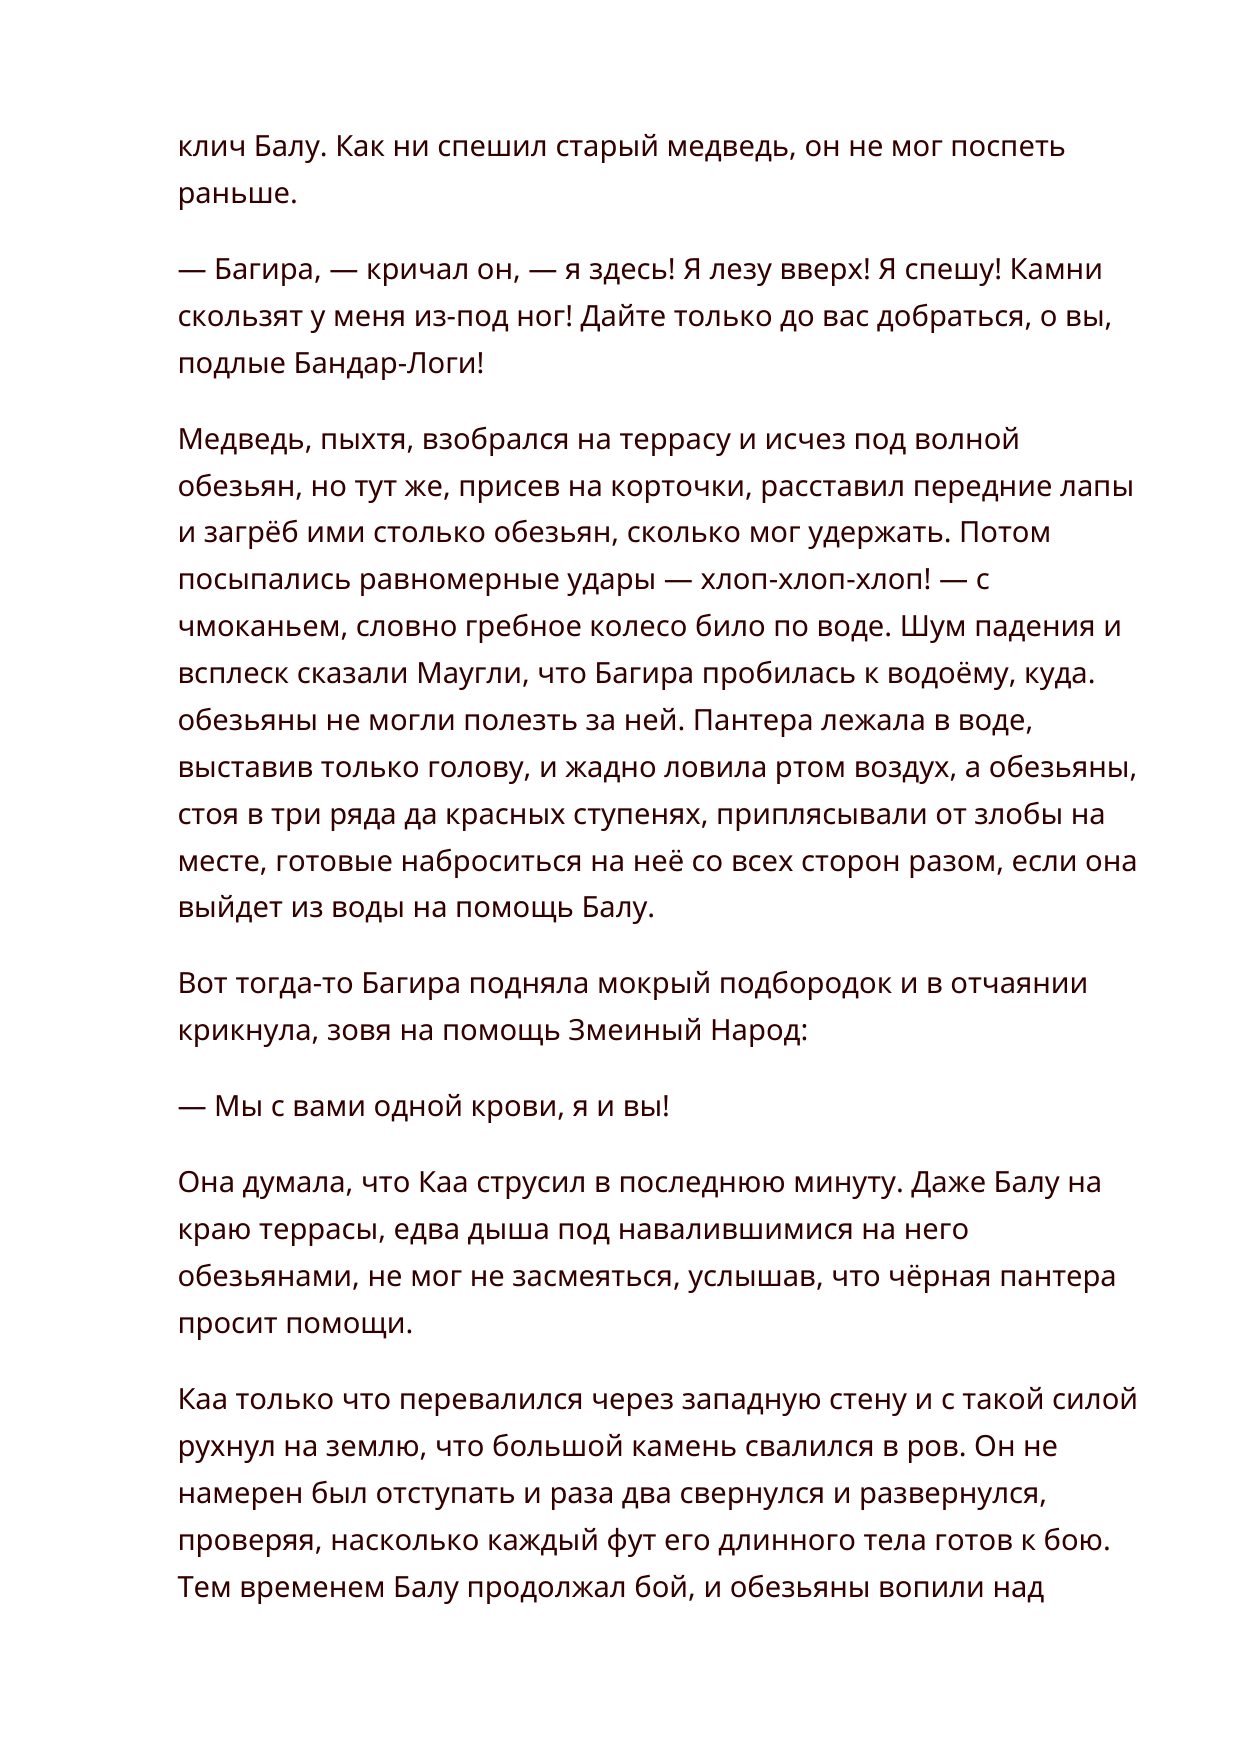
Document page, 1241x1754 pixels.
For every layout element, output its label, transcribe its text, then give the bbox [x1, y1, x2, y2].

text Вот тогда-то Багира подняла мокрый подбородок и в отчаянии крикнула, зовя на помощь Змеиный Народ: [177, 956, 1152, 1049]
text Она думала, что Каа струсил в последнюю минуту. Даже Балу на краю террасы, едва дыша под навалившимися на него обезьянами, не мог не засмеяться, услышав, что чёрная пантера просит помощи. [177, 1154, 1152, 1342]
text — Мы с вами одной крови, я и вы! [177, 1078, 1152, 1125]
text — Багира, — кричал он, — я здесь! Я лезу вверх! Я спешу! Камни скользят у меня из-под ног! Дайте только до вас добраться, о вы, подлые Бандар-Логи! [177, 241, 1152, 382]
text клич Балу. Как ни спешил старый медведь, он не мог поспеть раньше. [177, 118, 1152, 212]
text Медведь, пыхтя, взобрался на террасу и исчез под волной обезьян, но тут же, присев на корточки, расставил передние лапы и загрёб ими столько обезьян, сколько мог удержать. Потом посыпались равномерные удары — хлоп-хлоп-хлоп! — с чмоканьем, словно гребное колесо било по воде. Шум падения и всплеск сказали Маугли, что Багира пробилась к водоёму, куда. обезьяны не могли полезть за ней. Пантера лежала в воде, выставив только голову, и жадно ловила ртом воздух, а обезьяны, стоя в три ряда да красных ступенях, приплясывали от злобы на месте, готовые наброситься на неё со всех сторон разом, если она выйдет из воды на помощь Балу. [177, 411, 1152, 926]
text Каа только что перевалился через западную стену и с такой силой рухнул на землю, что большой камень свалился в ров. Он не намерен был отступать и раза два свернулся и развернулся, проверяя, насколько каждый фут его длинного тела готов к бою. Тем временем Балу продолжал бой, и обезьяны вопили над [177, 1371, 1152, 1606]
